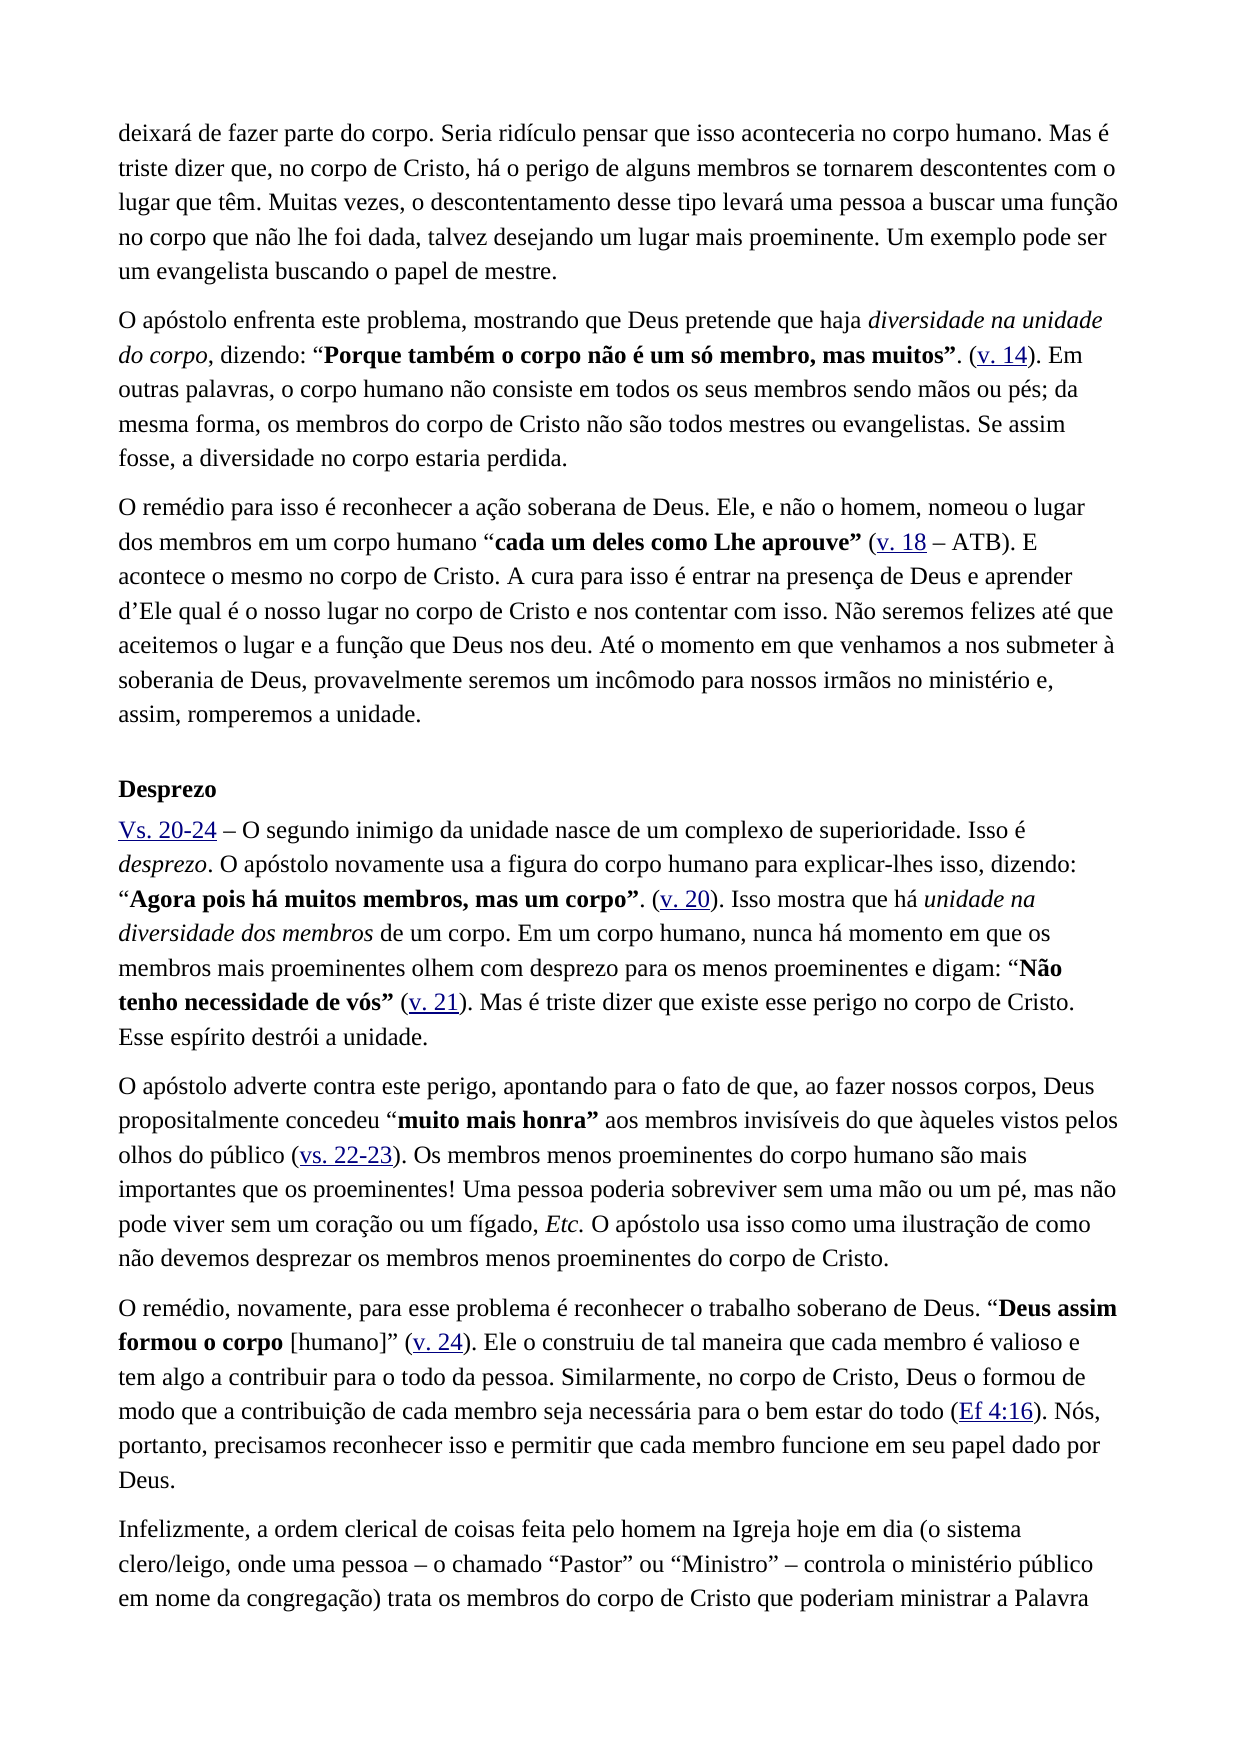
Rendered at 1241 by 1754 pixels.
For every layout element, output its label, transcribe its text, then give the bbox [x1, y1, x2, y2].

text O remédio, novamente, para esse problema é reconhecer o trabalho soberano de Deus. “Deus assim formou o corpo [humano]” (v. 24). Ele o construiu de tal maneira que cada membro é valioso e tem algo a contribuir para o todo da pessoa. Similarmente, no corpo de Cristo, Deus o formou de modo que a contribuição de cada membro seja necessária para o bem estar do todo (Ef 4:16). Nós, portanto, precisamos reconhecer isso e permitir que cada membro funcione em seu papel dado por Deus. [118, 1293, 1122, 1494]
text Vs. 20-24 – O segundo inimigo da unidade nasce de um complexo de superioridade. Isso é desprezo. O apóstolo novamente usa a figura do corpo humano para explicar-lhes isso, dizendo: “Agora pois há muitos membros, mas um corpo”. (v. 20). Isso mostra que há unidade na diversidade dos membros de um corpo. Em um corpo humano, nunca há momento em que os membros mais proeminentes olhem com desprezo para os menos proeminentes e digam: “Não tenho necessidade de vós” (v. 21). Mas é triste dizer que existe esse perigo no corpo de Cristo. Esse espírito destrói a unidade. [118, 815, 1122, 1050]
text O apóstolo enfrenta este problema, mostrando que Deus pretende que haja diversidade na unidade do corpo, dizendo: “Porque também o corpo não é um só membro, mas muitos”. (v. 14). Em outras palavras, o corpo humano não consiste em todos os seus membros sendo mãos ou pés; da mesma forma, os membros do corpo de Cristo não são todos mestres ou evangelistas. Se assim fosse, a diversidade no corpo estaria perdida. [118, 305, 1122, 472]
text O apóstolo adverte contra este perigo, apontando para o fato de que, ao fazer nossos corpos, Deus propositalmente concedeu “muito mais honra” aos membros invisíveis do que àqueles vistos pelos olhos do público (vs. 22-23). Os membros menos proeminentes do corpo humano são mais importantes que os proeminentes! Uma pessoa poderia sobreviver sem uma mão ou um pé, mas não pode viver sem um coração ou um fígado, Etc. O apóstolo usa isso como uma ilustração de como não devemos desprezar os membros menos proeminentes do corpo de Cristo. [118, 1071, 1122, 1272]
text Infelizmente, a ordem clerical de coisas feita pelo homem na Igreja hoje em dia (o sistema clero/leigo, onde uma pessoa – o chamado “Pastor” ou “Ministro” – controla o ministério público em nome da congregação) trata os membros do corpo de Cristo que poderiam ministrar a Palavra [118, 1514, 1122, 1612]
text deixará de fazer parte do corpo. Seria ridículo pensar que isso aconteceria no corpo humano. Mas é triste dizer que, no corpo de Cristo, há o perigo de alguns membros se tornarem descontentes com o lugar que têm. Muitas vezes, o descontentamento desse tipo levará uma pessoa a buscar uma função no corpo que não lhe foi dada, talvez desejando um lugar mais proeminente. Um exemplo pode ser um evangelista buscando o papel de mestre. [118, 118, 1122, 285]
text O remédio para isso é reconhecer a ação soberana de Deus. Ele, e não o homem, nomeou o lugar dos membros em um corpo humano “cada um deles como Lhe aprouve” (v. 18 – ATB). E acontece o mesmo no corpo de Cristo. A cura para isso é entrar na presença de Deus e aprender d’Ele qual é o nosso lugar no corpo de Cristo e nos contentar com isso. Não seremos felizes até que aceitemos o lugar e a função que Deus nos deu. Até o momento em que venhamos a nos submeter à soberania de Deus, provavelmente seremos um incômodo para nossos irmãos no ministério e, assim, romperemos a unidade. [118, 492, 1122, 728]
subtitle Desprezo [118, 774, 1122, 802]
